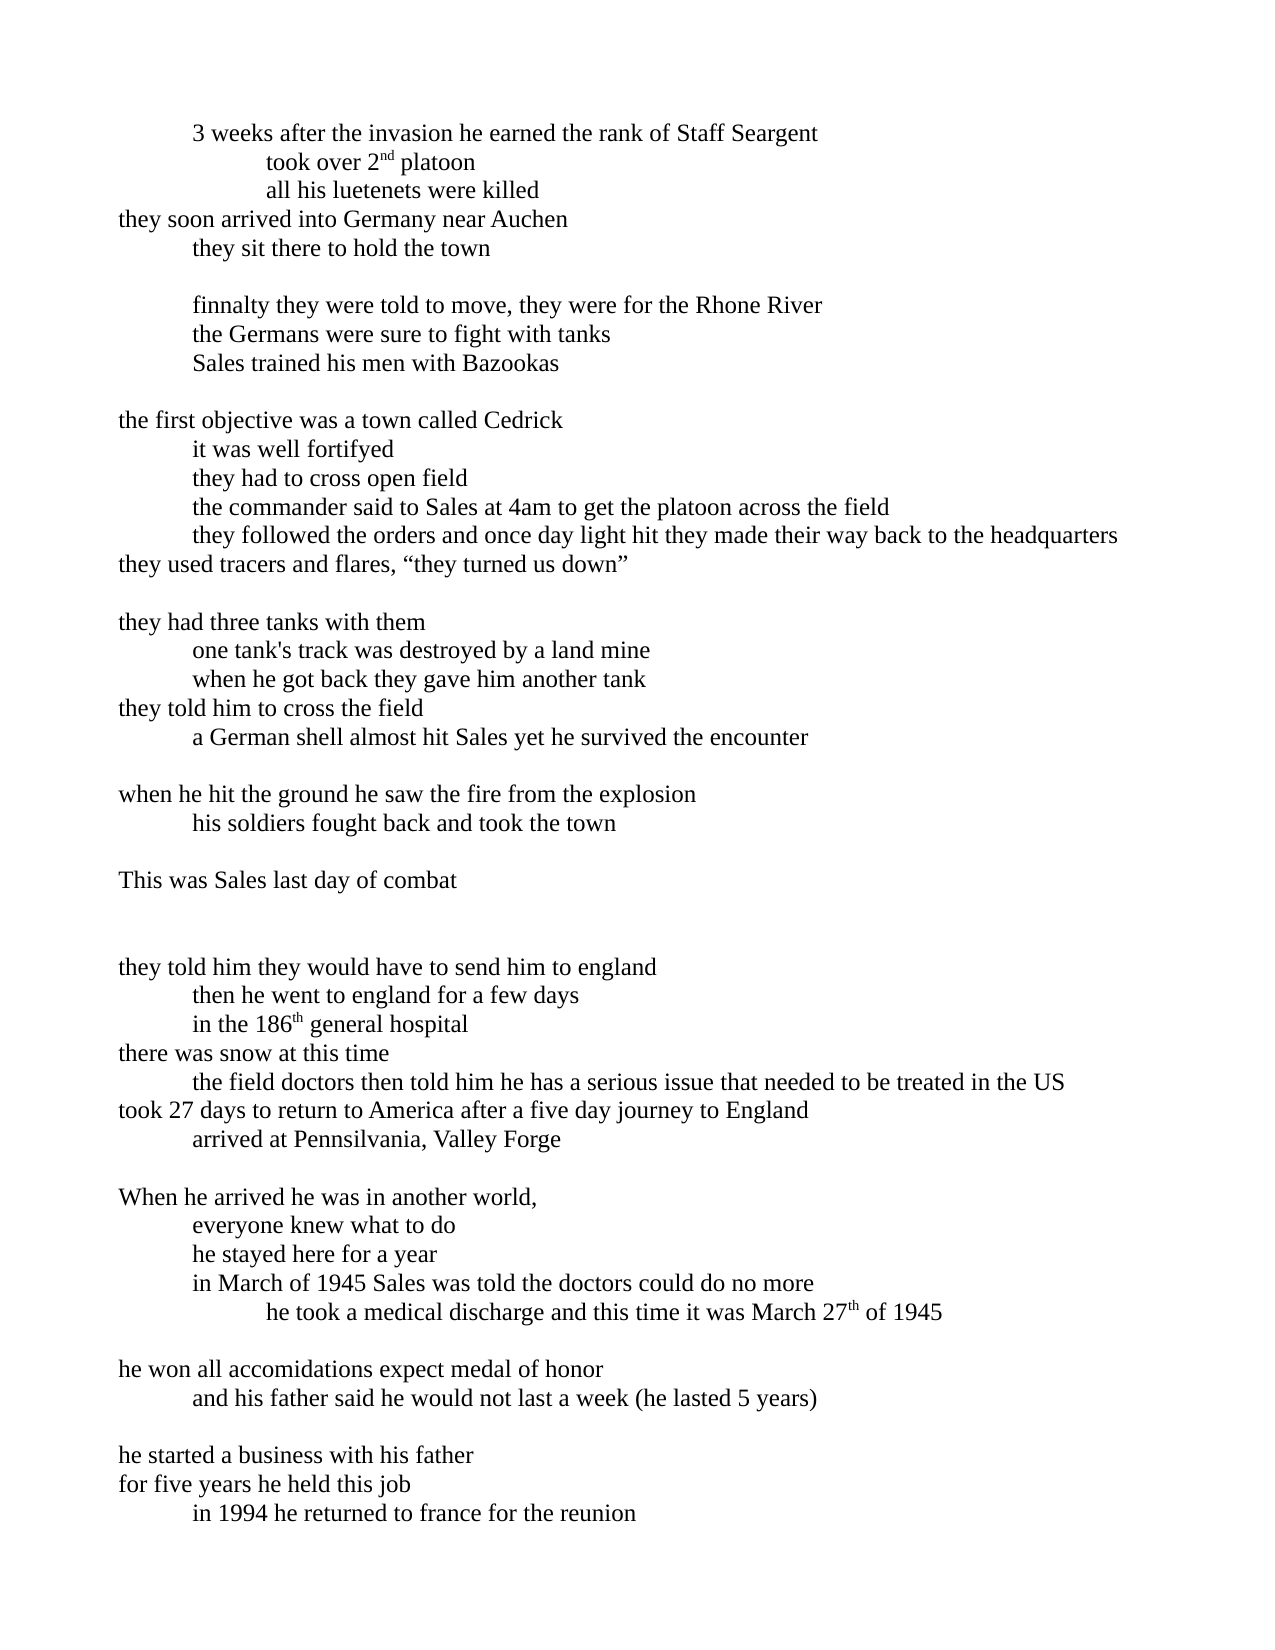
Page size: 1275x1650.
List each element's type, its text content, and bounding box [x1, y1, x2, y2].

text when he hit the ground he saw the fire from the explosion [118, 779, 1157, 808]
text they followed the orders and once day light hit they made their way back to the headquarters [118, 521, 1157, 549]
text they had to cross open field [118, 463, 1157, 492]
text in March of 1945 Sales was told the doctors could do no more [118, 1268, 1157, 1297]
text When he arrived he was in another world, [118, 1182, 1157, 1211]
text took 27 days to return to America after a five day journey to England [118, 1096, 1157, 1124]
text when he got back they gave him another tank [118, 664, 1157, 693]
text he took a medical discharge and this time it was March 27th of 1945 [118, 1297, 1157, 1326]
text in 1994 he returned to france for the reunion [118, 1498, 1157, 1527]
text for five years he held this job [118, 1469, 1157, 1498]
text This was Sales last day of combat [118, 866, 1157, 894]
text they told him they would have to send him to england [118, 952, 1157, 981]
text all his luetenets were killed [118, 176, 1157, 204]
text his soldiers fought back and took the town [118, 808, 1157, 837]
text and his father said he would not last a week (he lasted 5 years) [118, 1383, 1157, 1412]
text a German shell almost hit Sales yet he survived the encounter [118, 722, 1157, 779]
text he started a business with his father [118, 1441, 1157, 1469]
text he stayed here for a year [118, 1239, 1157, 1268]
text they had three tanks with them [118, 607, 1157, 636]
text he won all accomidations expect medal of honor [118, 1354, 1157, 1383]
text the Germans were sure to fight with tanks [118, 319, 1157, 348]
text they used tracers and flares, “they turned us down” [118, 549, 1157, 578]
text finnalty they were told to move, they were for the Rhone River [118, 291, 1157, 319]
text the field doctors then told him he has a serious issue that needed to be treated in the US [118, 1067, 1157, 1096]
text they sit there to hold the town [118, 233, 1157, 262]
text the commander said to Sales at 4am to get the platoon across the field [118, 492, 1157, 521]
text then he went to england for a few days [118, 981, 1157, 1009]
text it was well fortifyed [118, 434, 1157, 463]
text in the 186th general hospital [118, 1009, 1157, 1038]
text one tank's track was destroyed by a land mine [118, 636, 1157, 664]
text Sales trained his men with Bazookas [118, 348, 1157, 377]
text they told him to cross the field [118, 693, 1157, 722]
text everyone knew what to do [118, 1211, 1157, 1239]
text 3 weeks after the invasion he earned the rank of Staff Seargent [118, 118, 1157, 147]
text the first objective was a town called Cedrick [118, 406, 1157, 434]
text took over 2nd platoon [118, 147, 1157, 176]
text they soon arrived into Germany near Auchen [118, 204, 1157, 233]
text there was snow at this time [118, 1038, 1157, 1067]
text arrived at Pennsilvania, Valley Forge [118, 1124, 1157, 1153]
